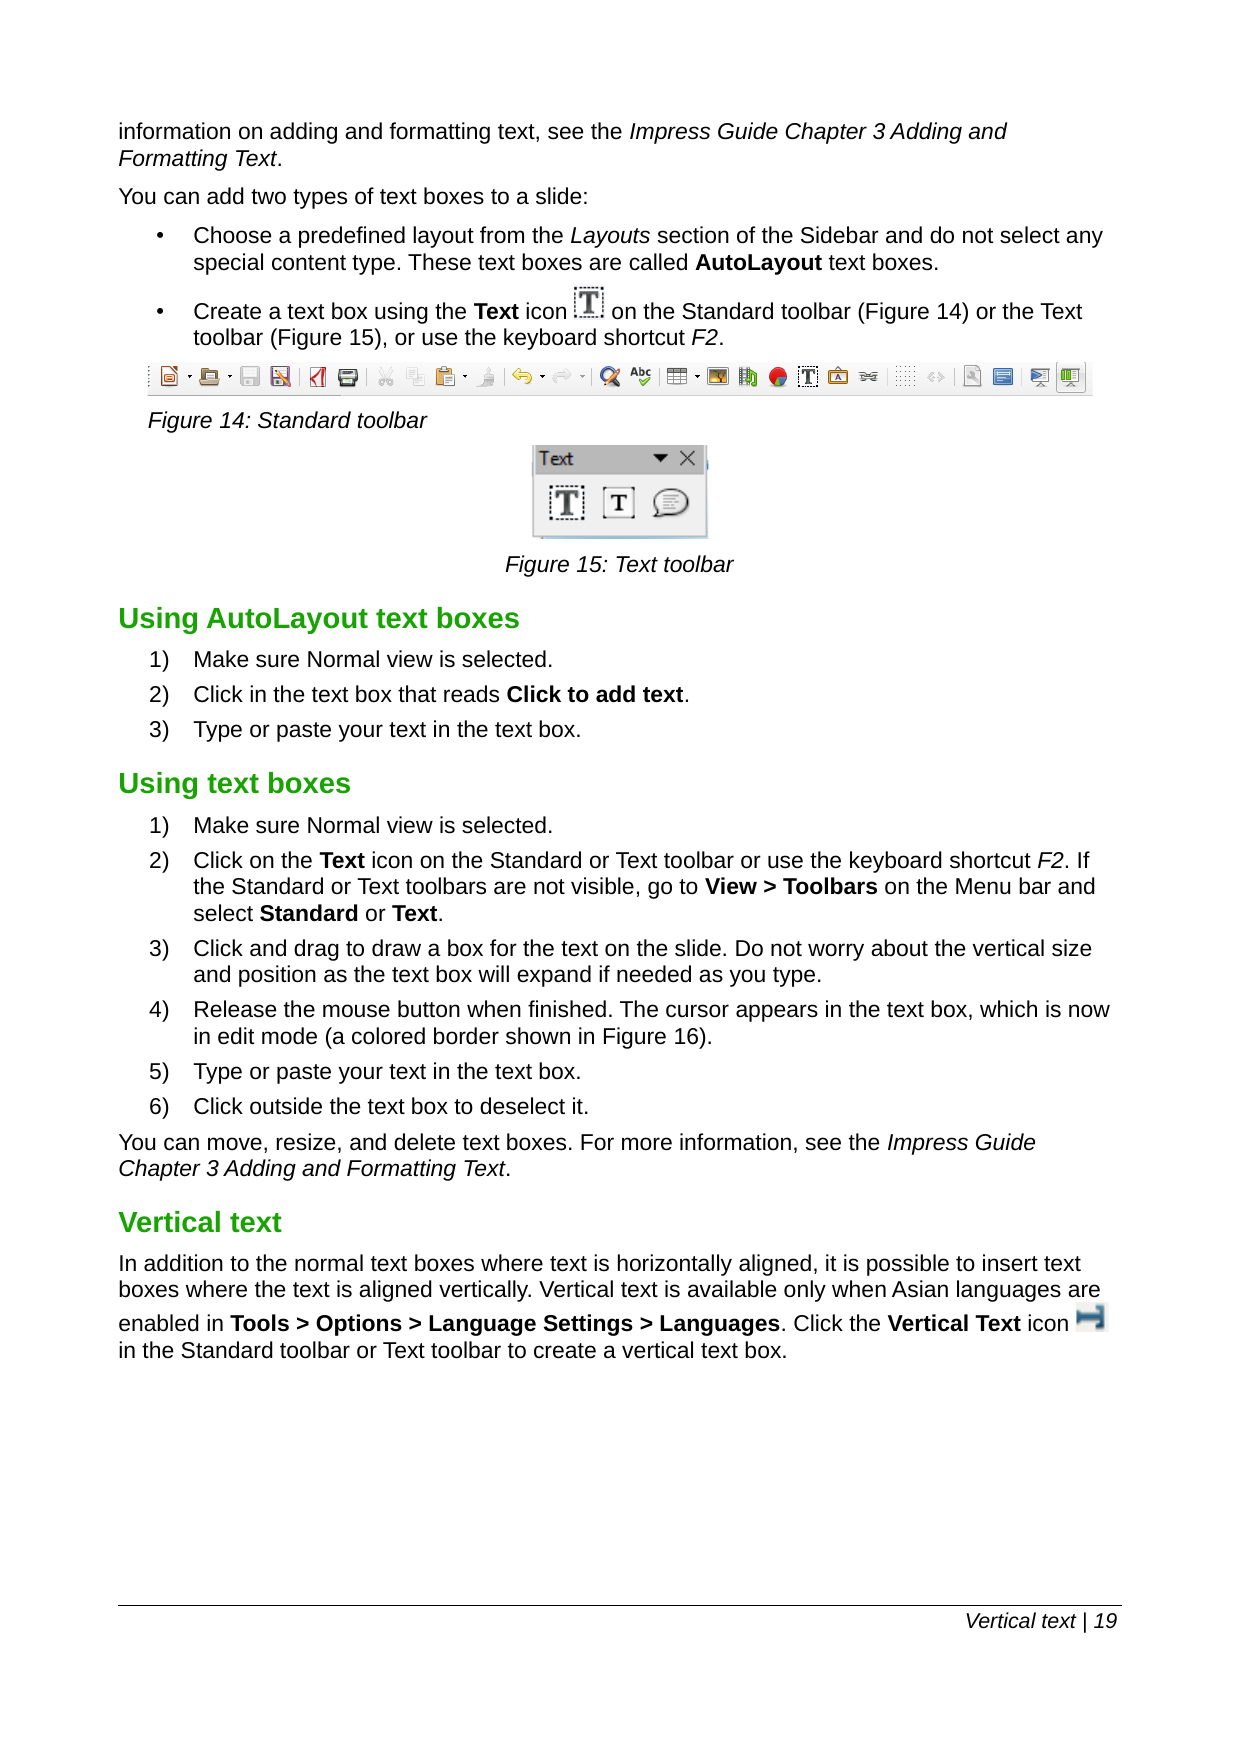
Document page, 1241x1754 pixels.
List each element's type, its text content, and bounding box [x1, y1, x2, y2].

list Choose a predefined layout from the Layouts section of the Sidebar and do not select any special content type. These text boxes are called AutoLayout text boxes. [156, 222, 1122, 275]
text Figure 15: Text toolbar [487, 551, 753, 577]
list Make sure Normal view is selected. [169, 646, 1122, 672]
list Click and drag to draw a box for the text on the slide. Do not worry about the vertical size and position as the text box will expand if needed as you type. [169, 935, 1122, 988]
text You can move, resize, and delete text boxes. For more information, see the Impress Guide Chapter 3 Adding and Formatting Text. [118, 1128, 1122, 1181]
list Release the mouse button when finished. The cursor appears in the text box, which is now in edit mode (a colored border shown in Figure 16). [169, 996, 1122, 1049]
list Click in the text box that reads Click to add text. [169, 681, 1122, 708]
picture [531, 445, 709, 539]
picture [1075, 1302, 1109, 1332]
text information on adding and formatting text, see the Impress Guide Chapter 3 Adding and Formatting Text. [118, 118, 1122, 171]
subtitle Using text boxes [118, 766, 1122, 800]
list Type or paste your text in the text box. [169, 716, 1122, 743]
list Type or paste your text in the text box. [169, 1058, 1122, 1084]
list Make sure Normal view is selected. [169, 812, 1122, 838]
picture [147, 362, 1093, 396]
text In addition to the normal text boxes where text is horizontally aligned, it is possible to insert text boxes where the text is aligned vertically. Vertical text is available only when Asian languages are enabled in Tools > Options > Language Settings > Languages. Click the Vertical Text icon in the Standard toolbar or Text toolbar to create a vertical text box. [118, 1250, 1122, 1363]
list Click on the Text icon on the Standard or Text toolbar or use the keyboard shortcut F2. If the Standard or Text toolbars are not visible, go to View > Toolbars on the Menu bar and select Standard or Text. [169, 847, 1122, 926]
text Figure 14: Standard toolbar [148, 407, 1093, 433]
list Click outside the text box to deselect it. [169, 1093, 1122, 1119]
subtitle Using AutoLayout text boxes [118, 601, 1122, 634]
list You can add two types of text boxes to a slide: [118, 183, 1122, 210]
list Create a text box using the Text icon on the Standard toolbar (Figure 14) or the Text toolbar (Figure 15), or use the keyboard shortcut F2. [156, 284, 1122, 350]
subtitle Vertical text [118, 1205, 1122, 1238]
